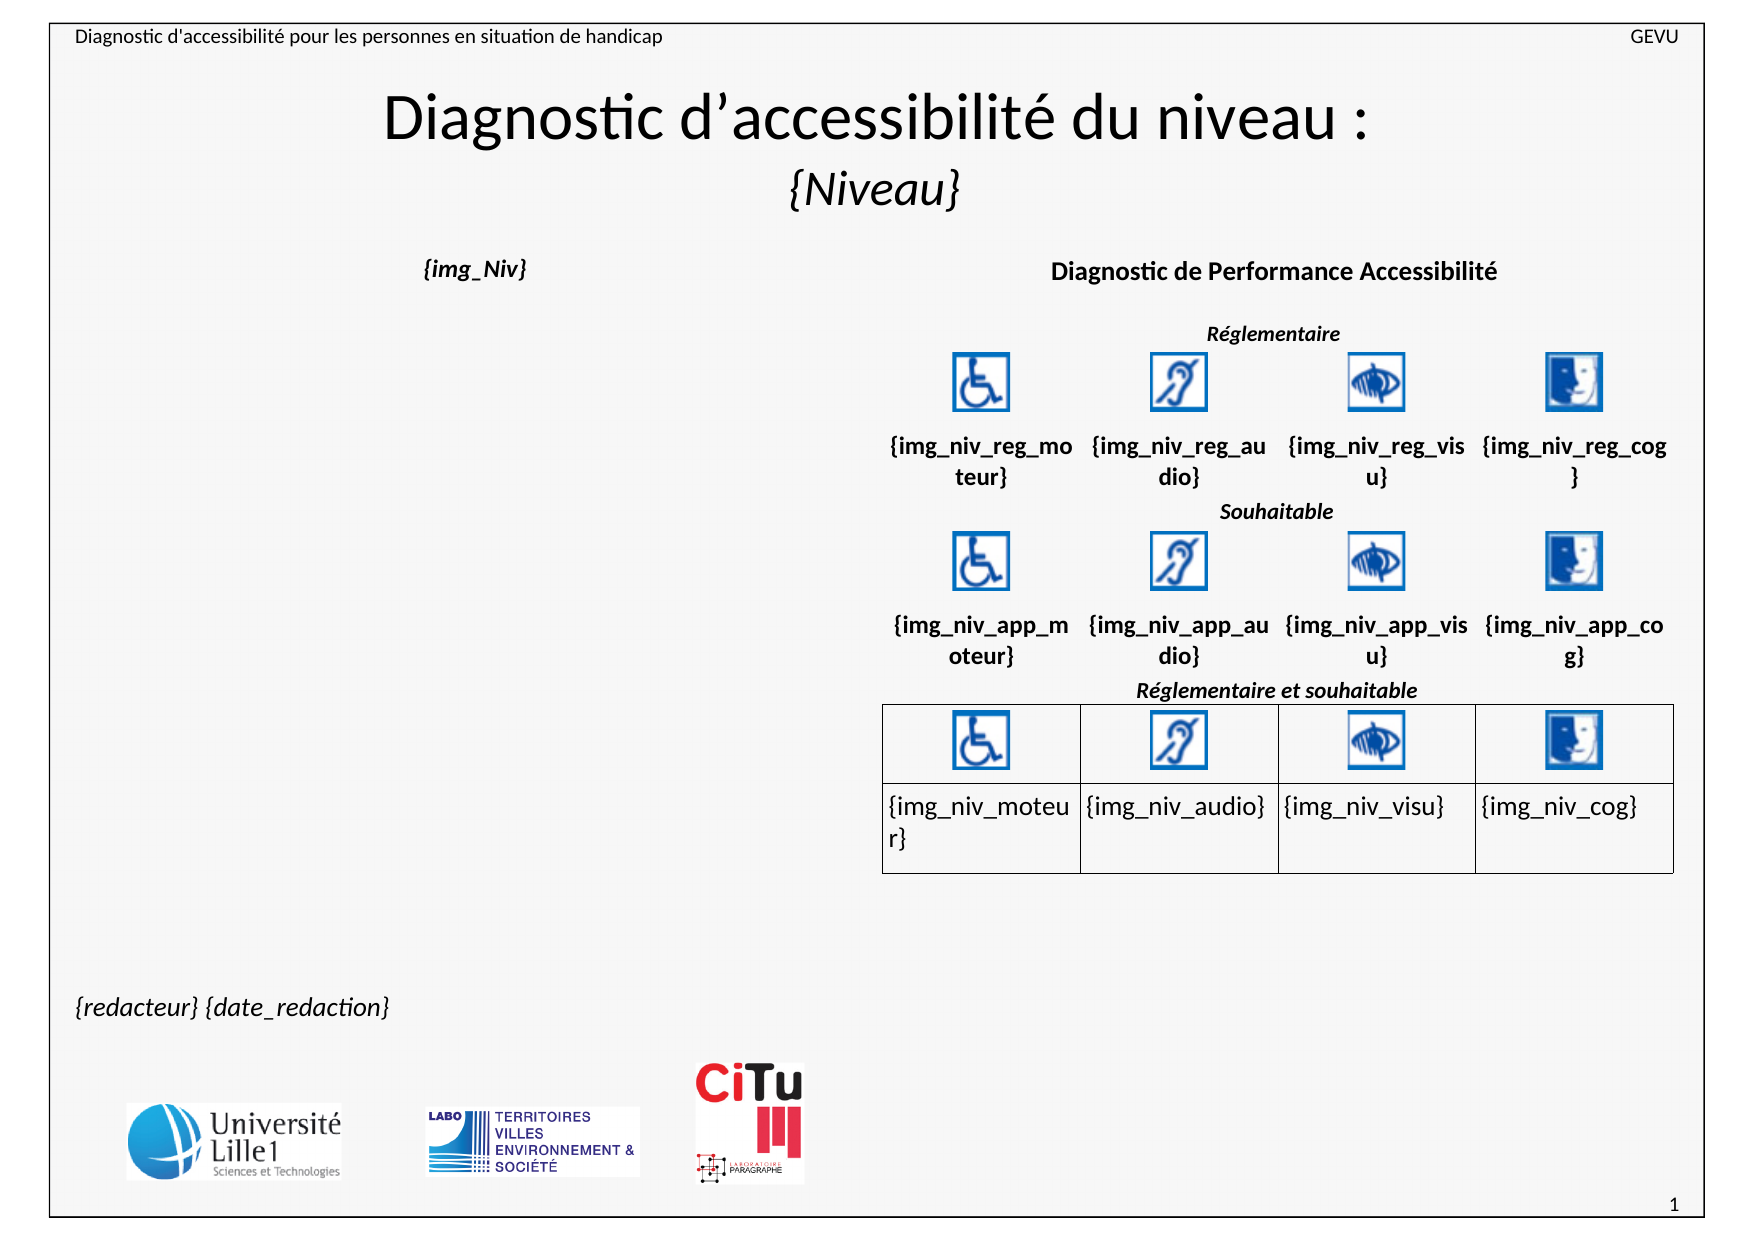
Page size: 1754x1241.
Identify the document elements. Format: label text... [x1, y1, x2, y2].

table_header [1475, 525, 1673, 604]
table_cell {img_niv_reg_moteur} [883, 425, 1080, 497]
table_cell {img_niv_moteur} [883, 784, 1080, 873]
table_cell {img_niv_app_visu} [1278, 604, 1475, 676]
table_header {img_Niv} [75, 248, 877, 990]
table_header [1278, 525, 1475, 604]
text {redacteur} {date_redaction} [75, 990, 1679, 1023]
table_header [1279, 705, 1475, 769]
table_cell {img_niv_audio} [1081, 784, 1278, 873]
text Diagnostic d’accessibilité du niveau : [75, 75, 1679, 156]
table_header [1080, 346, 1278, 425]
table_header [1278, 346, 1475, 425]
table_header [883, 705, 1080, 769]
table_cell {img_niv_reg_visu} [1278, 425, 1475, 497]
table_header [1279, 770, 1475, 783]
table_cell {img_niv_app_cog} [1475, 604, 1673, 676]
table_header [877, 770, 1679, 990]
table_header [1476, 770, 1673, 783]
table_header [883, 346, 1080, 425]
table_header [1081, 705, 1278, 769]
table_cell {img_niv_reg_audio} [1080, 425, 1278, 497]
table_cell {img_niv_app_moteur} [883, 604, 1080, 676]
table_header [883, 525, 1080, 604]
table_cell {img_niv_app_audio} [1080, 604, 1278, 676]
text {Niveau} [75, 156, 1679, 217]
table_header [1476, 705, 1673, 769]
picture [50, 24, 1704, 1217]
table_header [883, 770, 1080, 783]
table_header [1080, 525, 1278, 604]
table_header [1081, 770, 1278, 783]
table_cell {img_niv_cog} [1476, 784, 1673, 873]
table_header [1475, 346, 1673, 425]
table_header Diagnostic de Performance Accessibilité Réglementaire Souhaitable Réglementaire et souhaitable [877, 248, 1679, 769]
table_cell {img_niv_visu} [1279, 784, 1475, 873]
table_cell {img_niv_reg_cog} [1475, 425, 1673, 497]
